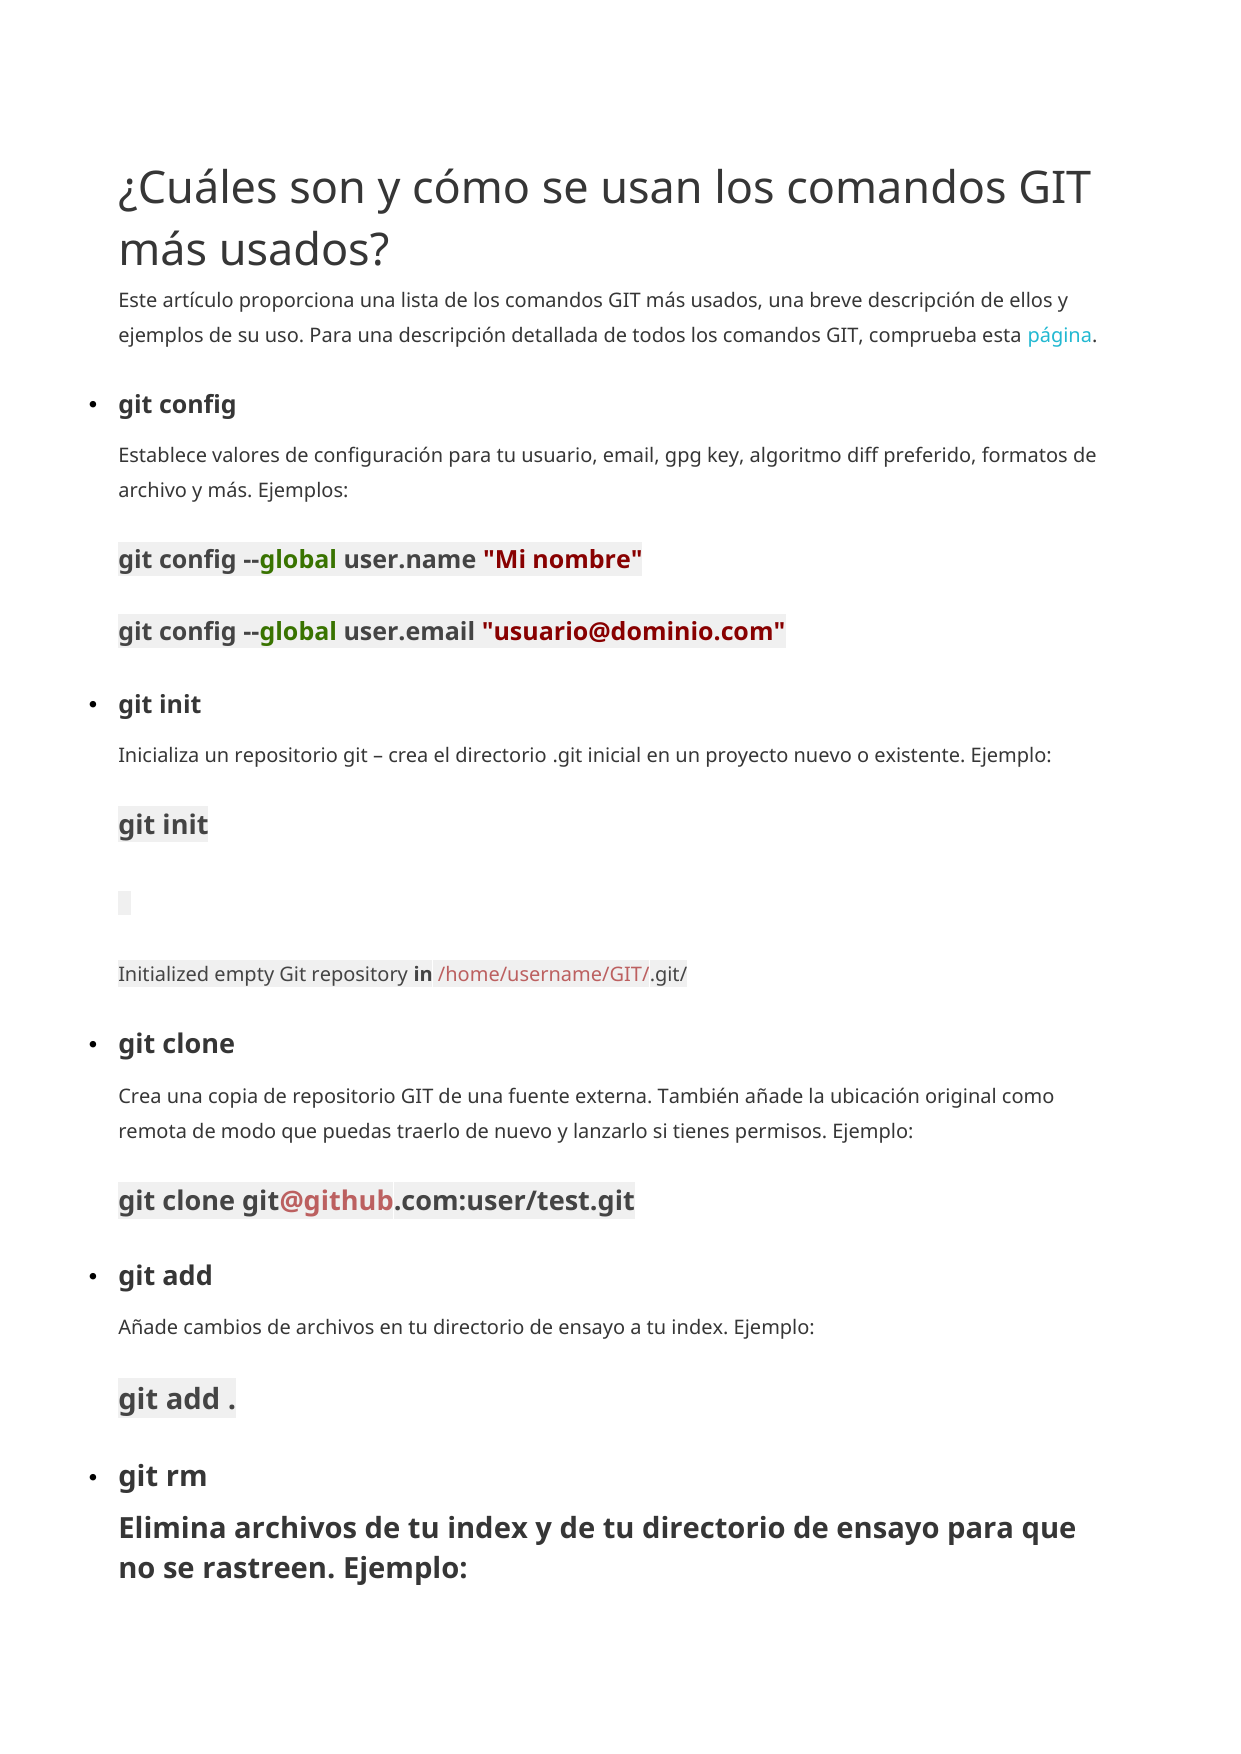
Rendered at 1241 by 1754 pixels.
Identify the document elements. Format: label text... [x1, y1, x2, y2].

text Este artículo proporciona una lista de los comandos GIT más usados, una breve descripción de ellos y ejemplos de su uso. Para una descripción detallada de todos los comandos GIT, comprueba esta página. [118, 278, 1122, 348]
text Añade cambios de archivos en tu directorio de ensayo a tu index. Ejemplo: [118, 1306, 1122, 1341]
list git config [118, 386, 1122, 421]
list git rm [118, 1455, 1122, 1495]
text Inicializa un repositorio git – crea el directorio .git inicial en un proyecto nuevo o existente. Ejemplo: [118, 733, 1122, 768]
text git clone git@github.com:user/test.git [118, 1182, 1122, 1219]
list git clone [118, 1025, 1122, 1062]
text Crea una copia de repositorio GIT de una fuente externa. También añade la ubicación original como remota de modo que puedas traerlo de nuevo y lanzarlo si tienes permisos. Ejemplo: [118, 1074, 1122, 1144]
text git config --global user.email "usuario@dominio.com" [118, 613, 1122, 648]
text Initialized empty Git repository in /home/username/GIT/.git/ [118, 952, 1122, 987]
text git add . [118, 1378, 1122, 1418]
text git init [118, 806, 1122, 842]
subtitle ¿Cuáles son y cómo se usan los comandos GIT más usados? [118, 156, 1122, 278]
list git init [118, 686, 1122, 721]
list git add [118, 1256, 1122, 1293]
text Establece valores de configuración para tu usuario, email, gpg key, algoritmo diff preferido, formatos de archivo y más. Ejemplos: [118, 433, 1122, 503]
text git config --global user.name "Mi nombre" [118, 541, 1122, 576]
text Elimina archivos de tu index y de tu directorio de ensayo para que no se rastreen. Ejemplo: [118, 1507, 1122, 1587]
